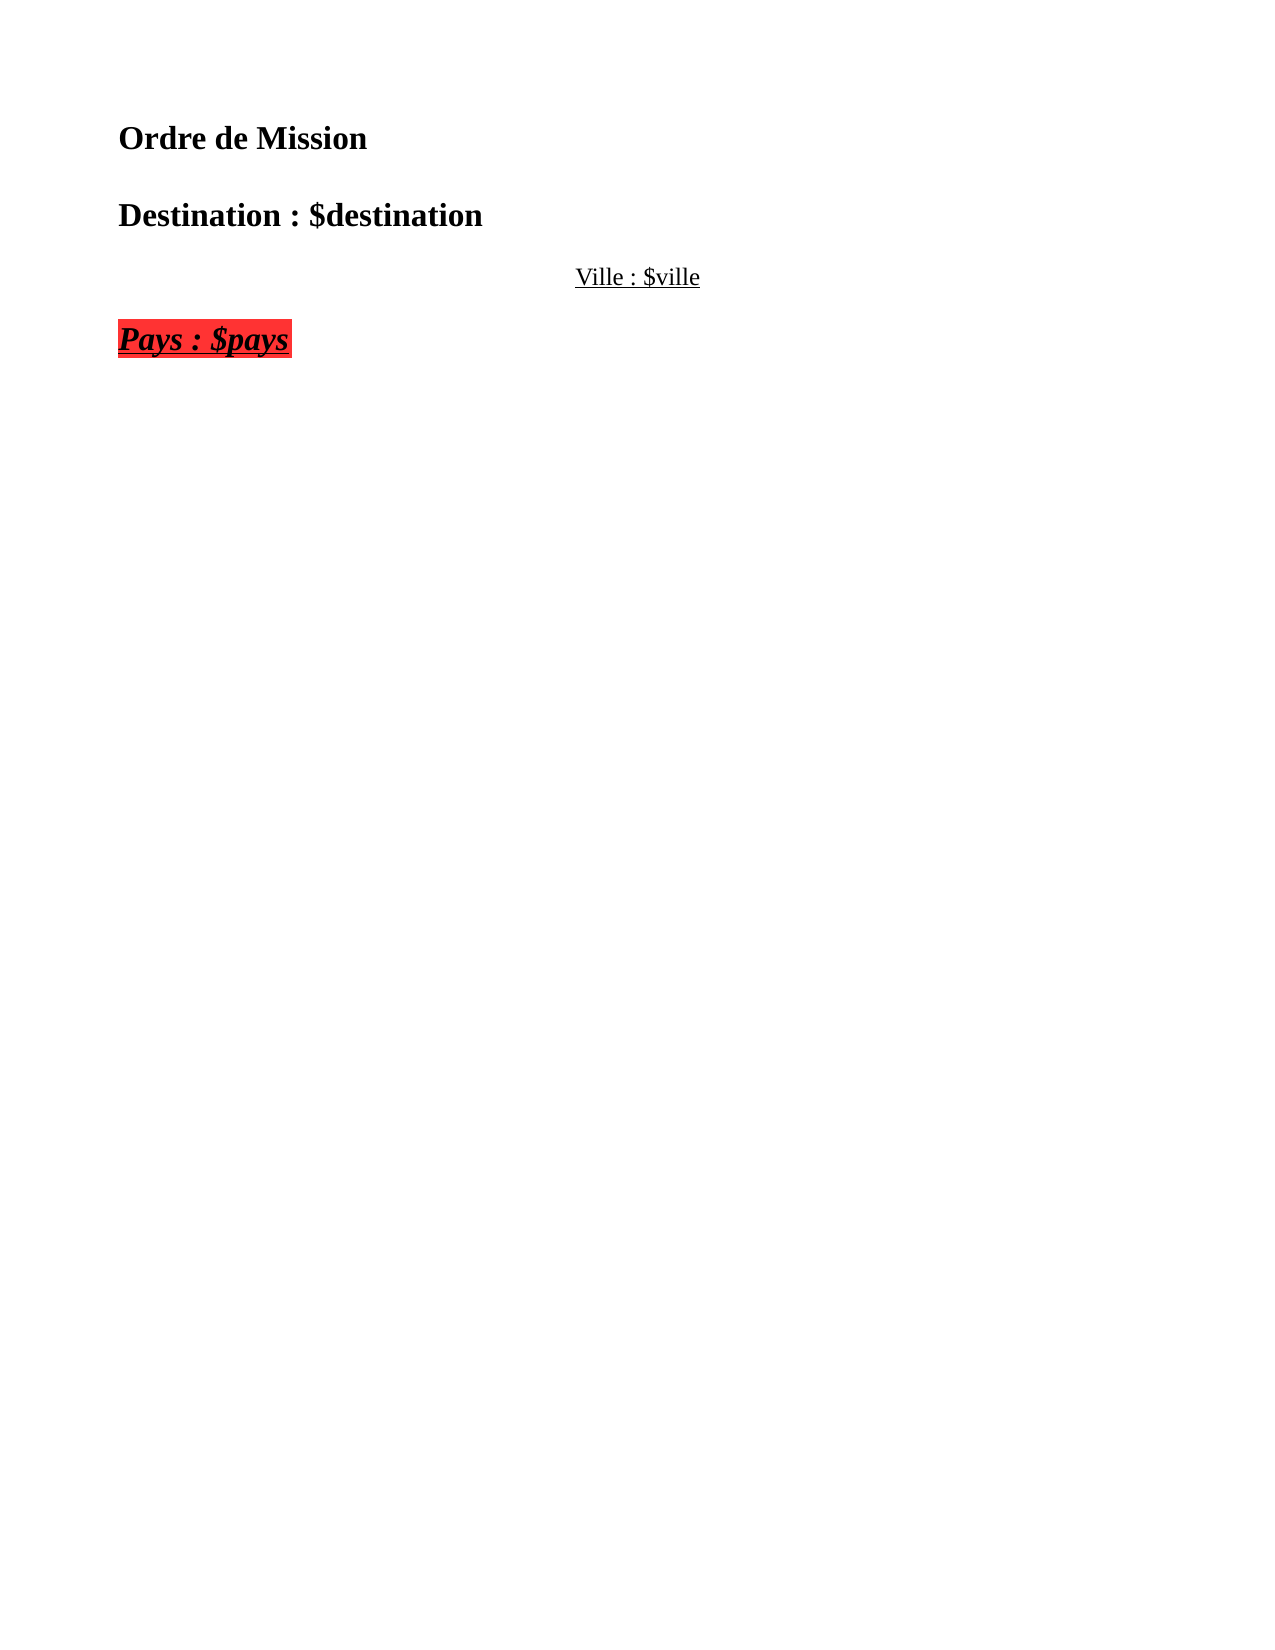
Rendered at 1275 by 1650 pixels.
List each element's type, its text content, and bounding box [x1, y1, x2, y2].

text Destination : $destination [118, 195, 1157, 233]
text Pays : $pays [118, 319, 1157, 358]
text Ordre de Mission [118, 118, 1157, 156]
text Ville : $ville [118, 262, 1157, 291]
